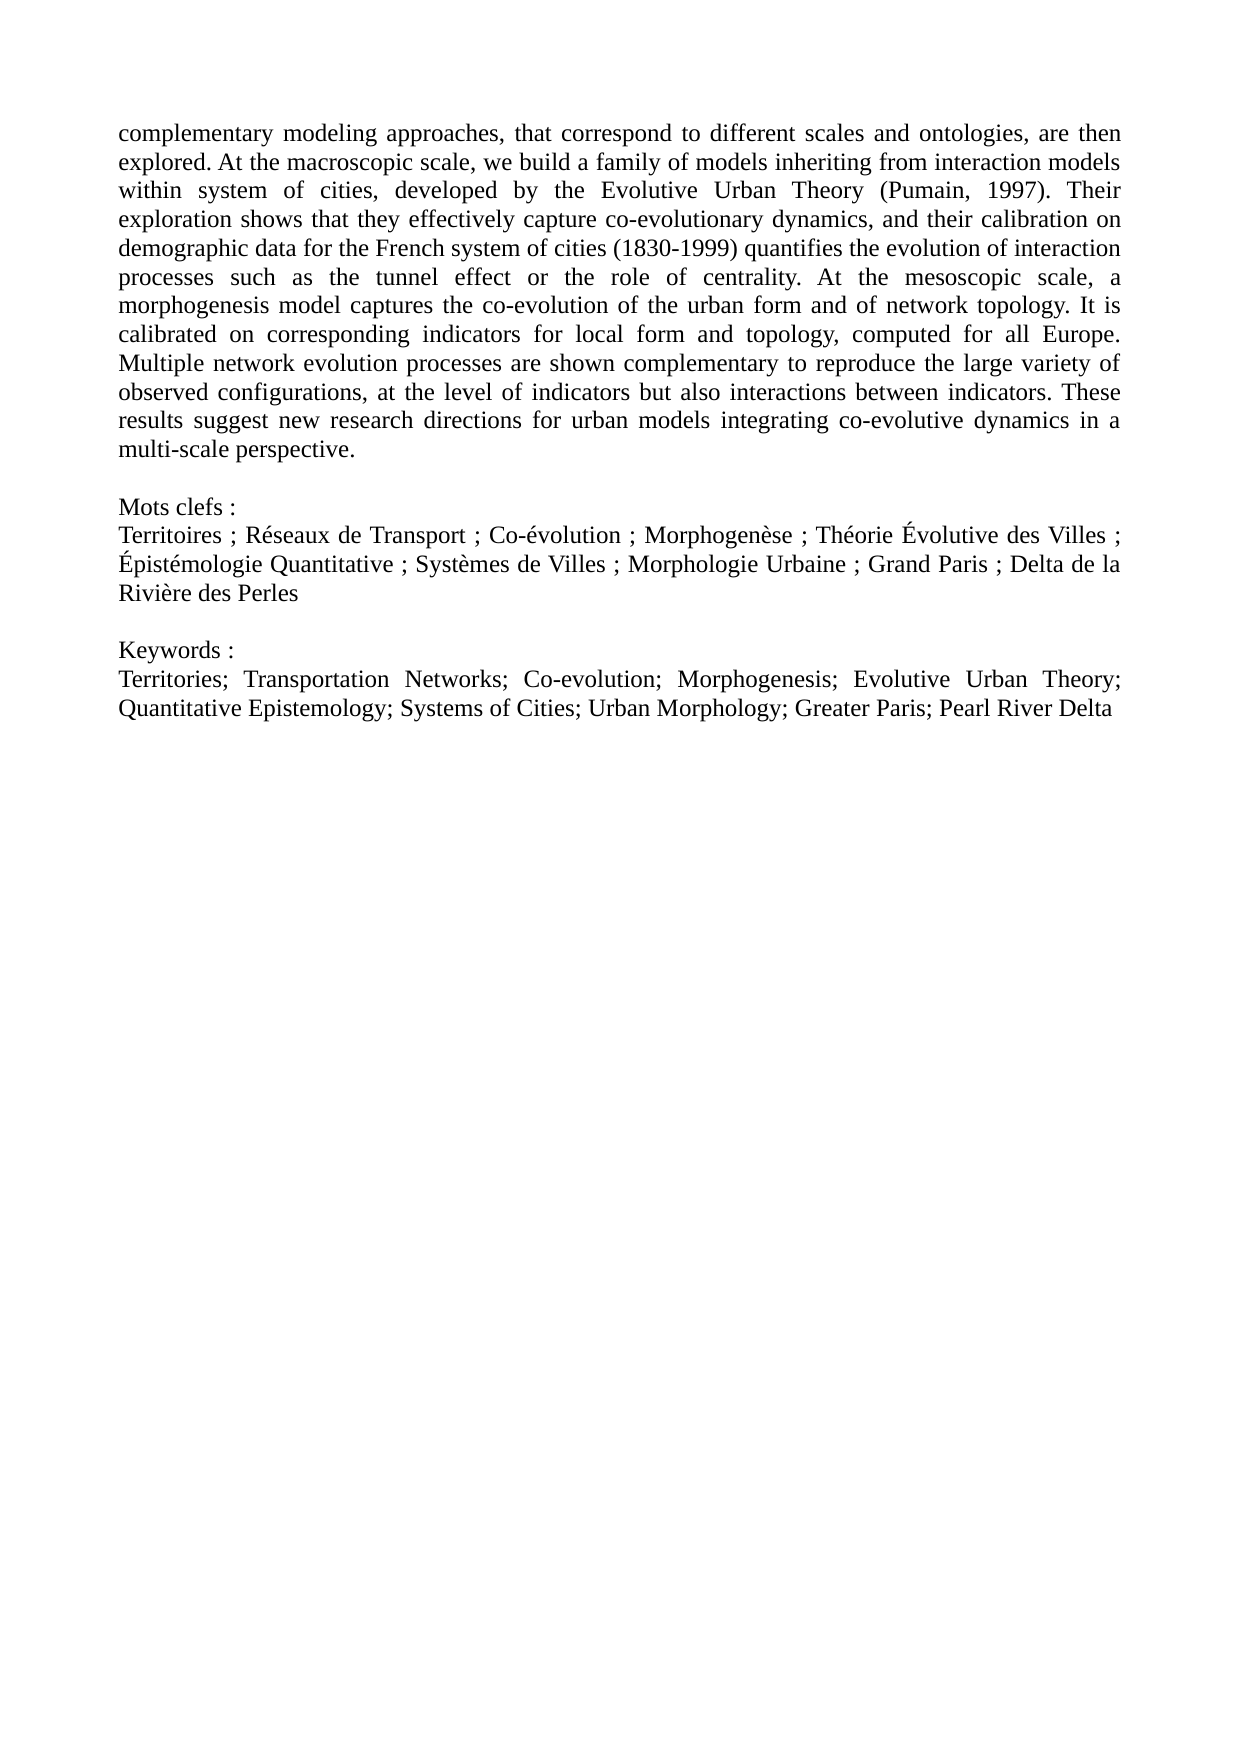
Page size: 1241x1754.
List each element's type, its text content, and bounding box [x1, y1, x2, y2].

text Territories; Transportation Networks; Co-evolution; Morphogenesis; Evolutive Urban Theory; Quantitative Epistemology; Systems of Cities; Urban Morphology; Greater Paris; Pearl River Delta [118, 664, 1122, 722]
text Mots clefs : [118, 492, 1122, 521]
text Territoires ; Réseaux de Transport ; Co-évolution ; Morphogenèse ; Théorie Évolutive des Villes ; Épistémologie Quantitative ; Systèmes de Villes ; Morphologie Urbaine ; Grand Paris ; Delta de la Rivière des Perles [118, 521, 1122, 607]
text complementary modeling approaches, that correspond to different scales and ontologies, are then explored. At the macroscopic scale, we build a family of models inheriting from interaction models within system of cities, developed by the Evolutive Urban Theory (Pumain, 1997). Their exploration shows that they effectively capture co-evolutionary dynamics, and their calibration on demographic data for the French system of cities (1830-1999) quantifies the evolution of interaction processes such as the tunnel effect or the role of centrality. At the mesoscopic scale, a morphogenesis model captures the co-evolution of the urban form and of network topology. It is calibrated on corresponding indicators for local form and topology, computed for all Europe. Multiple network evolution processes are shown complementary to reproduce the large variety of observed configurations, at the level of indicators but also interactions between indicators. These results suggest new research directions for urban models integrating co-evolutive dynamics in a multi-scale perspective. [118, 118, 1122, 463]
text Keywords : [118, 636, 1122, 664]
